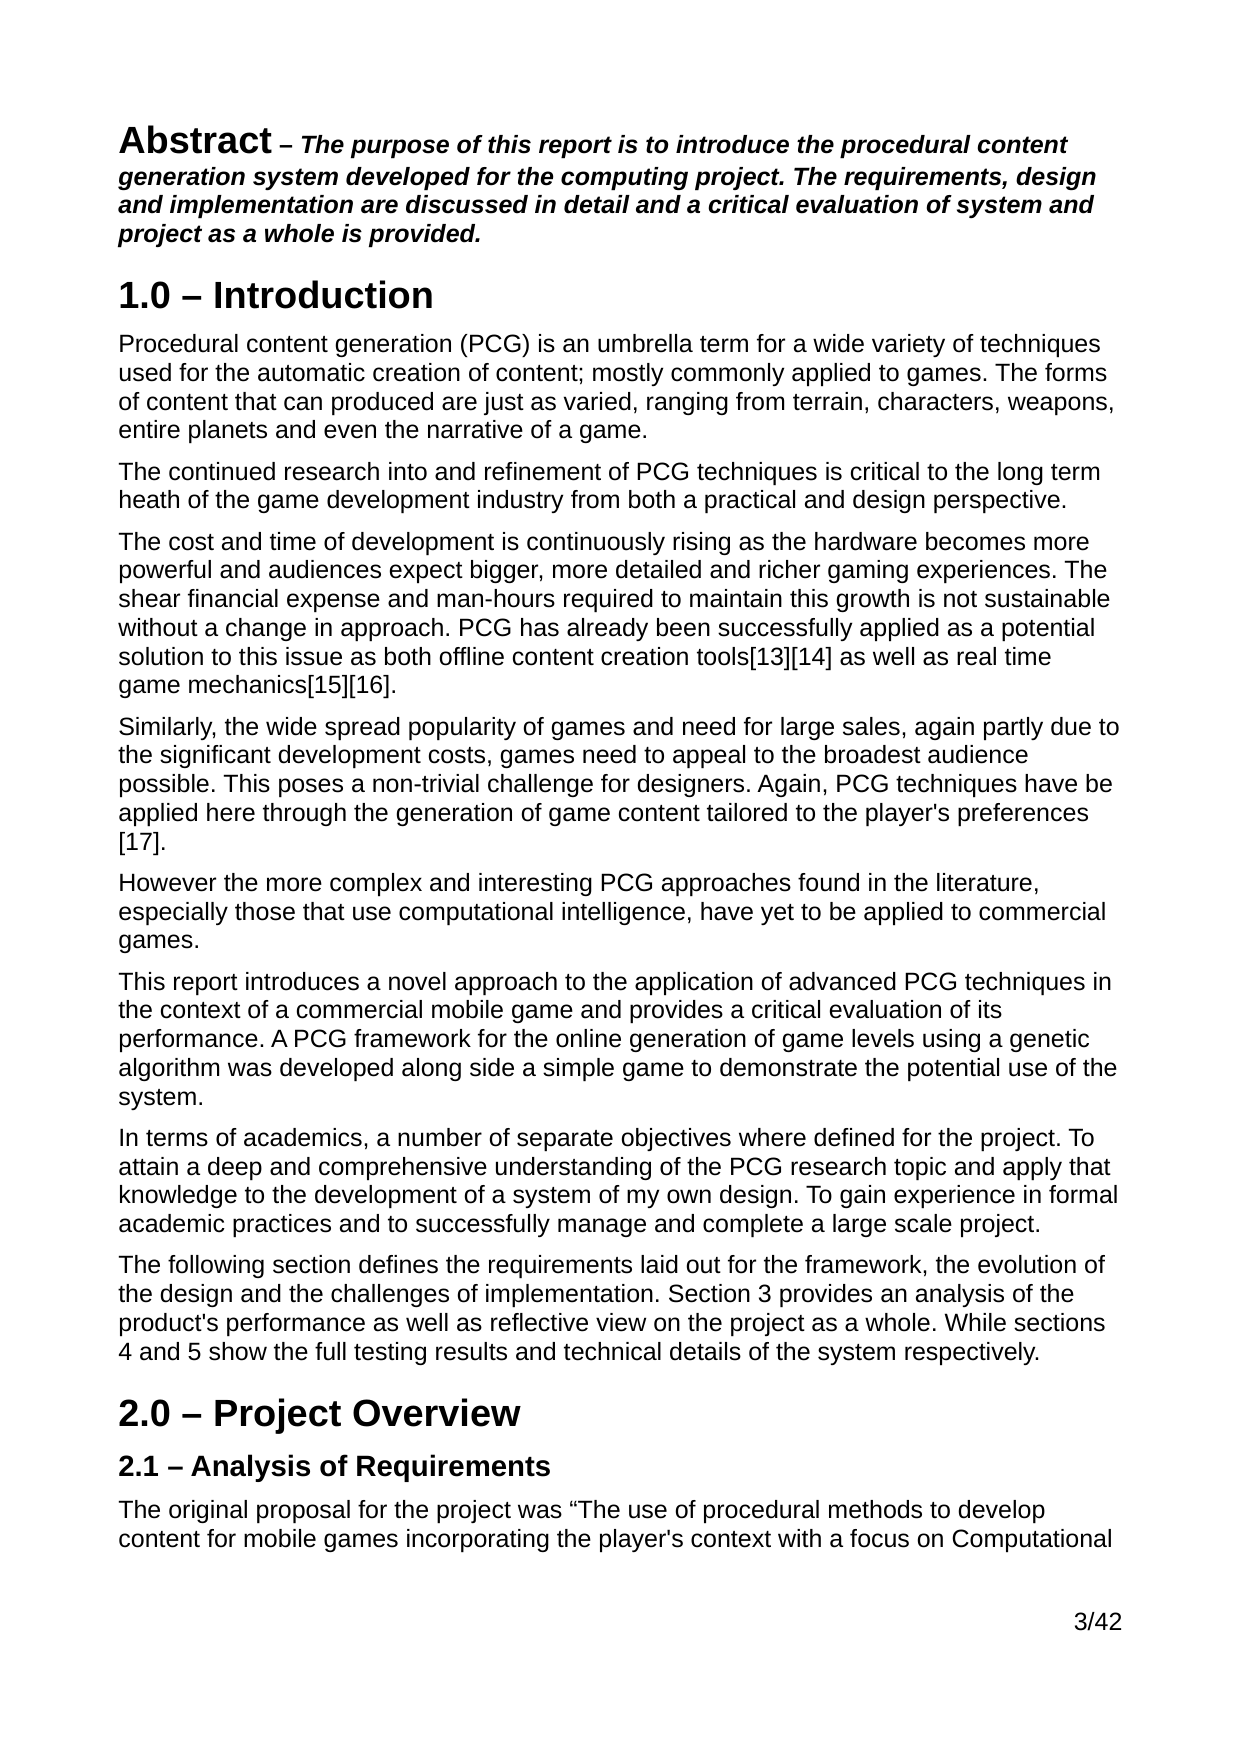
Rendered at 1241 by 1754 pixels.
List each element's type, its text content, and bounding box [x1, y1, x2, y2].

text The cost and time of development is continuously rising as the hardware becomes more powerful and audiences expect bigger, more detailed and richer gaming experiences. The shear financial expense and man-hours required to maintain this growth is not sustainable without a change in approach. PCG has already been successfully applied as a potential solution to this issue as both offline content creation tools[13][14] as well as real time game mechanics[15][16]. [118, 527, 1122, 699]
subtitle 2.0 – Project Overview [118, 1390, 1122, 1434]
text Procedural content generation (PCG) is an umbrella term for a wide variety of techniques used for the automatic creation of content; mostly commonly applied to games. The forms of content that can produced are just as varied, ranging from terrain, characters, weapons, entire planets and even the narrative of a game. [118, 329, 1122, 444]
text In terms of academics, a number of separate objectives where defined for the project. To attain a deep and comprehensive understanding of the PCG research topic and apply that knowledge to the development of a system of my own design. To gain experience in formal academic practices and to successfully manage and complete a large scale project. [118, 1123, 1122, 1238]
subtitle 1.0 – Introduction [118, 273, 1122, 317]
text Abstract – The purpose of this report is to introduce the procedural content generation system developed for the computing project. The requirements, design and implementation are discussed in detail and a critical evaluation of system and project as a whole is provided. [118, 118, 1122, 248]
text This report introduces a novel approach to the application of advanced PCG techniques in the context of a commercial mobile game and provides a critical evaluation of its performance. A PCG framework for the online generation of game levels using a genetic algorithm was developed along side a simple game to demonstrate the potential use of the system. [118, 967, 1122, 1110]
subtitle 2.1 – Analysis of Requirements [118, 1449, 1122, 1482]
text The following section defines the requirements laid out for the framework, the evolution of the design and the challenges of implementation. Section 3 provides an analysis of the product's performance as well as reflective view on the project as a whole. While sections 4 and 5 show the full testing results and technical details of the system respectively. [118, 1250, 1122, 1365]
text The continued research into and refinement of PCG techniques is critical to the long term heath of the game development industry from both a practical and design perspective. [118, 457, 1122, 514]
text However the more complex and interesting PCG approaches found in the literature, especially those that use computational intelligence, have yet to be applied to commercial games. [118, 868, 1122, 954]
text The original proposal for the project was “The use of procedural methods to develop content for mobile games incorporating the player's context with a focus on Computational [118, 1495, 1122, 1552]
text Similarly, the wide spread popularity of games and need for large sales, again partly due to the significant development costs, games need to appeal to the broadest audience possible. This poses a non-trivial challenge for designers. Again, PCG techniques have be applied here through the generation of game content tailored to the player's preferences [17]. [118, 712, 1122, 855]
